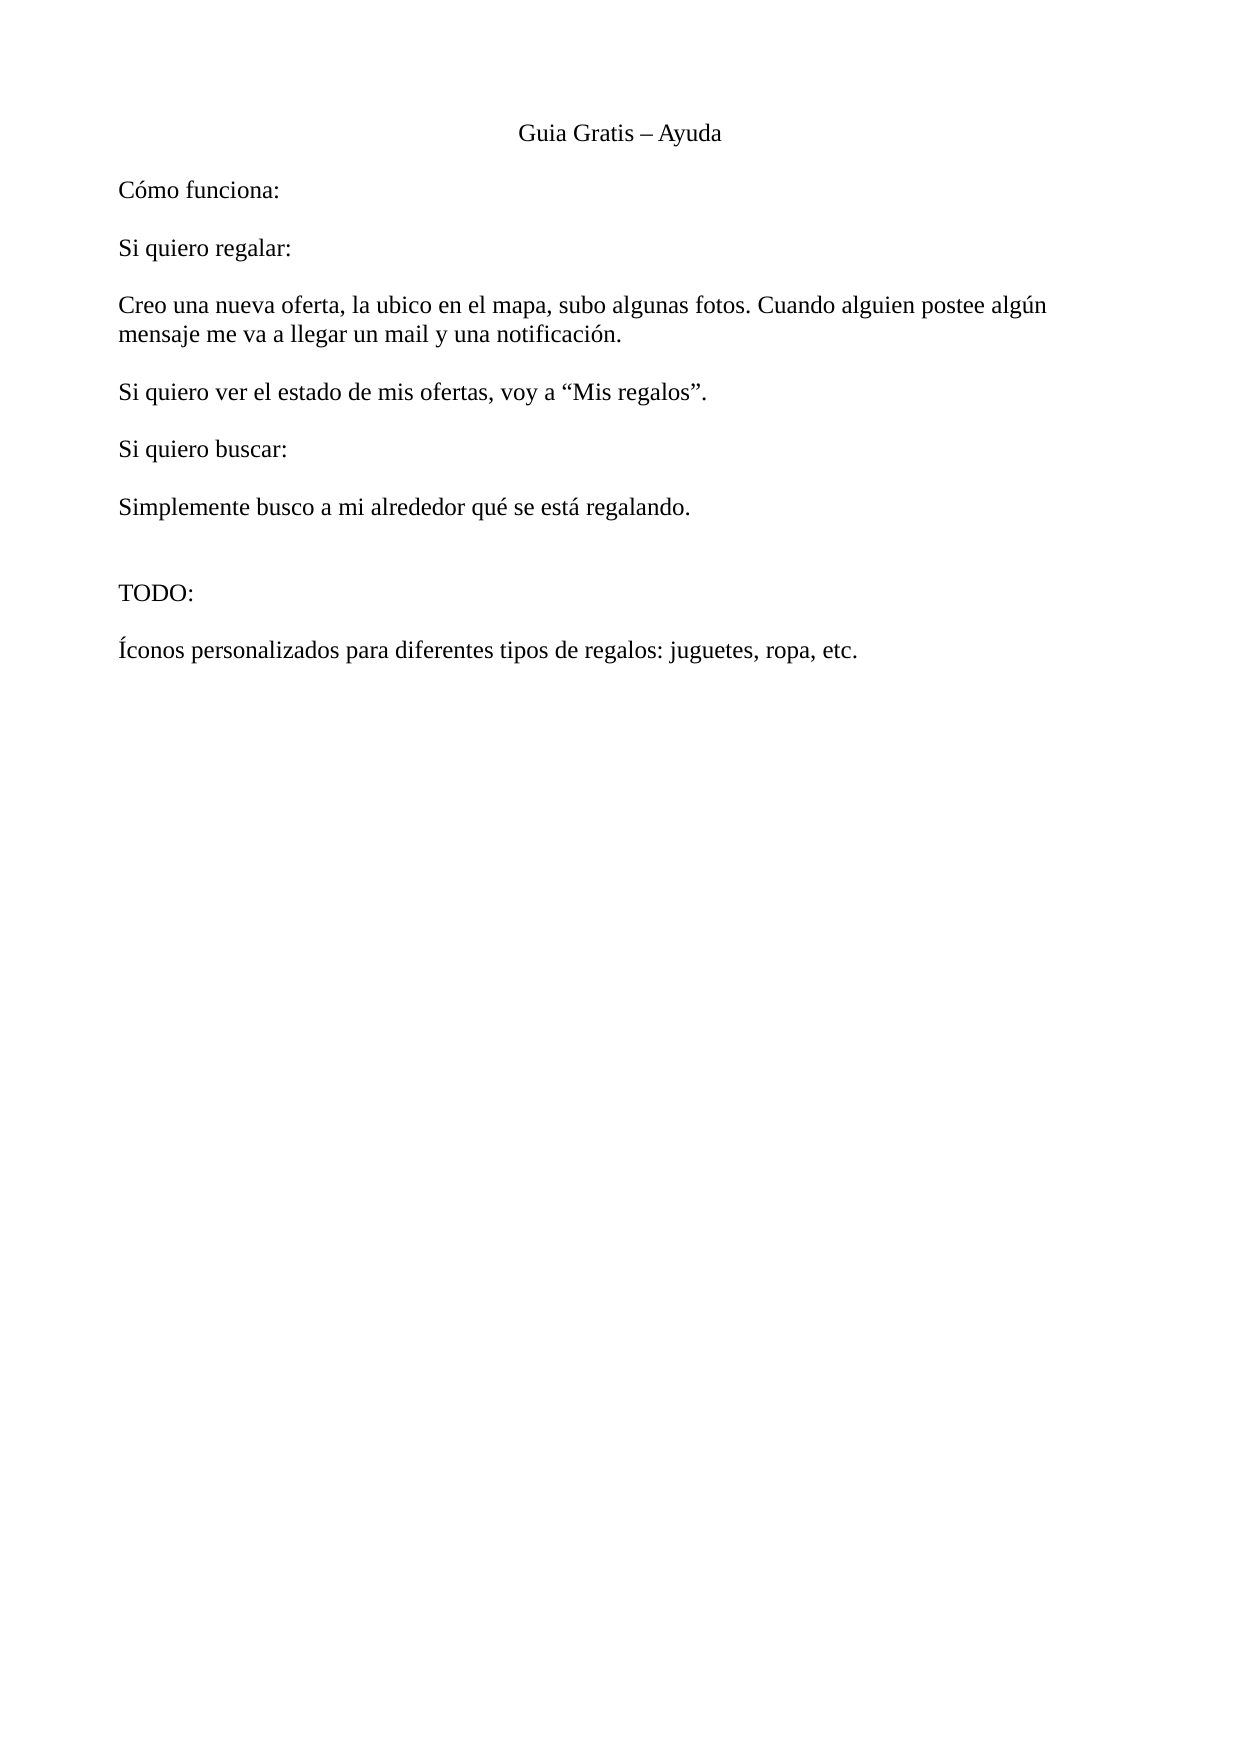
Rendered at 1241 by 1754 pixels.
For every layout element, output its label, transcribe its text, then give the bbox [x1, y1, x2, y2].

text Si quiero regalar: [118, 233, 1122, 262]
text Creo una nueva oferta, la ubico en el mapa, subo algunas fotos. Cuando alguien postee algún mensaje me va a llegar un mail y una notificación. [118, 291, 1122, 348]
text Guia Gratis – Ayuda [118, 118, 1122, 147]
text Cómo funciona: [118, 176, 1122, 204]
text Íconos personalizados para diferentes tipos de regalos: juguetes, ropa, etc. [118, 636, 1122, 664]
text Simplemente busco a mi alrededor qué se está regalando. [118, 492, 1122, 521]
text Si quiero buscar: [118, 434, 1122, 463]
text Si quiero ver el estado de mis ofertas, voy a “Mis regalos”. [118, 377, 1122, 406]
text TODO: [118, 578, 1122, 607]
